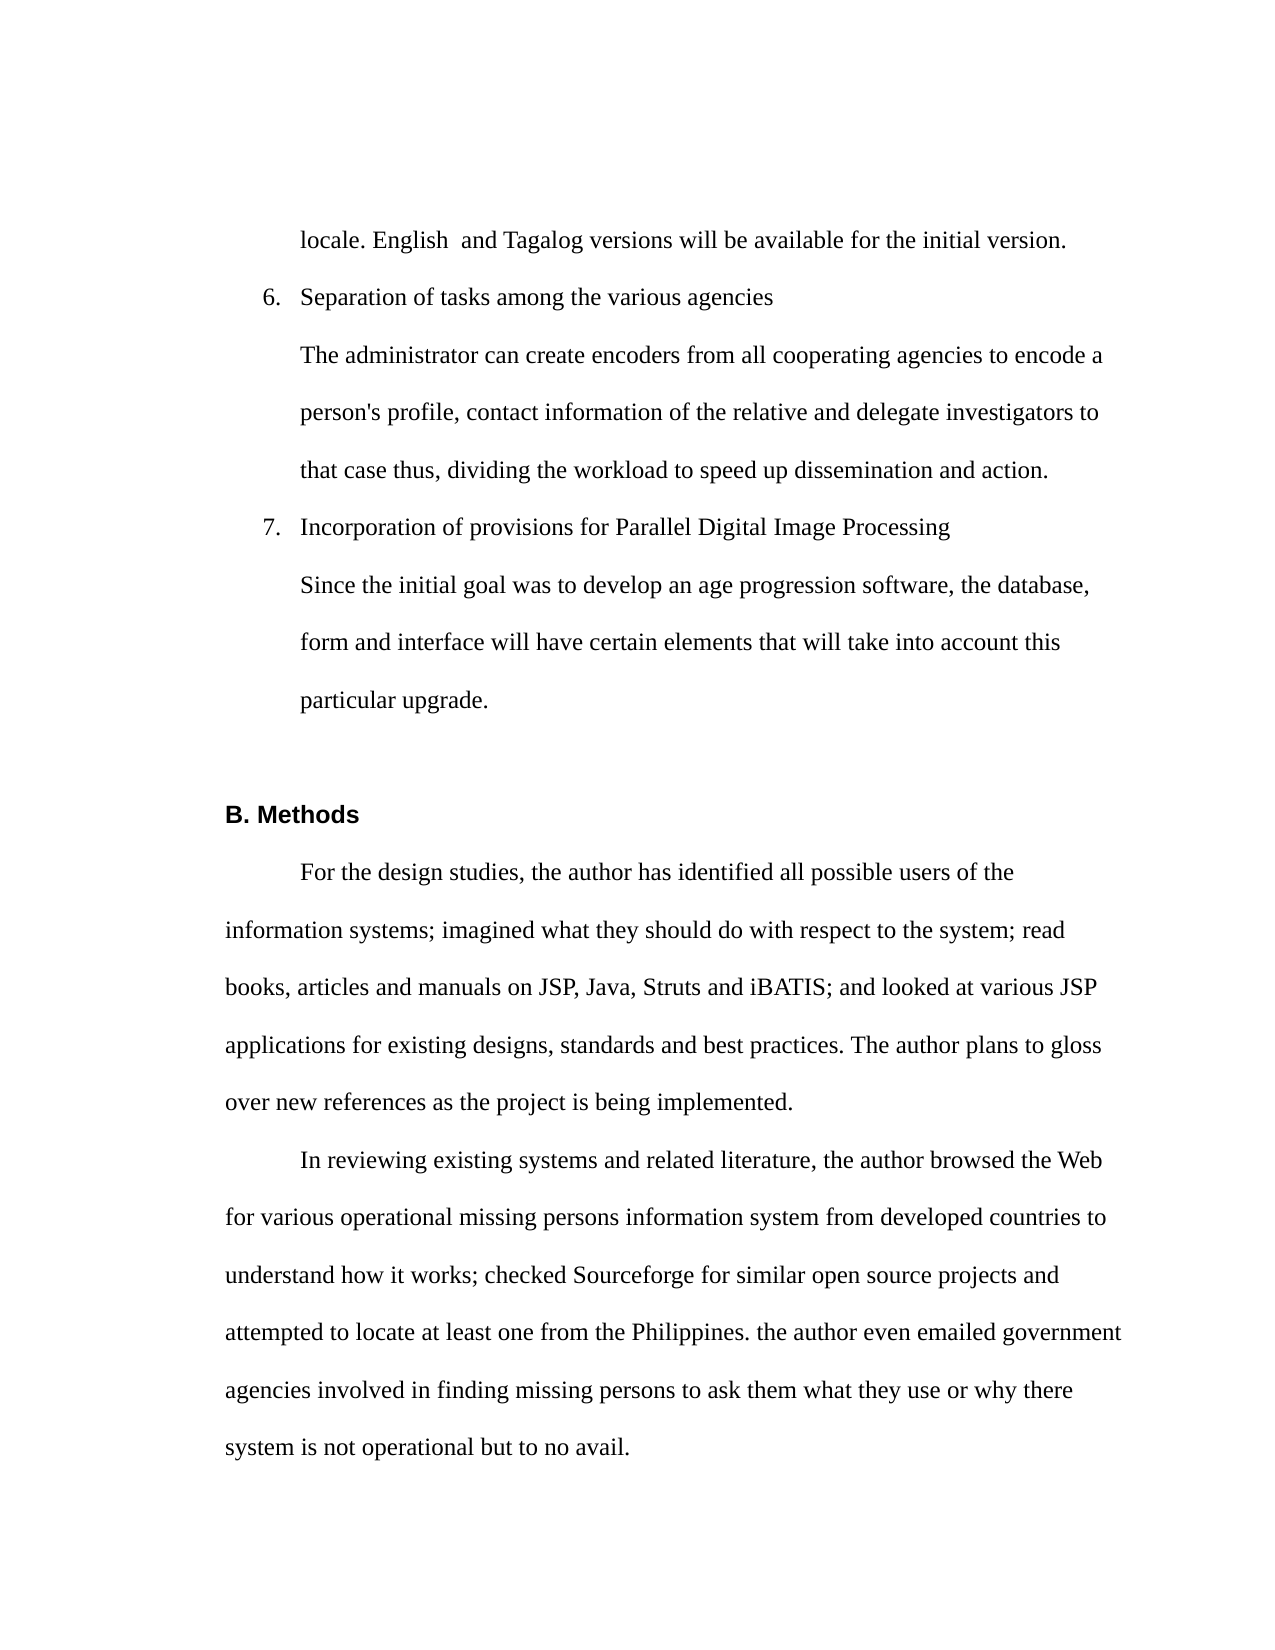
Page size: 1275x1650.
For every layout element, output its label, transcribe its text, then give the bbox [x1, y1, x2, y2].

text For the design studies, the author has identified all possible users of the information systems; imagined what they should do with respect to the system; read books, articles and manuals on JSP, Java, Struts and iBATIS; and looked at various JSP applications for existing designs, standards and best practices. The author plans to gloss over new references as the project is being implemented. [225, 857, 1125, 1116]
list Separation of tasks among the various agencies [262, 282, 1125, 311]
list Incorporation of provisions for Parallel Digital Image Processing [262, 512, 1125, 541]
text In reviewing existing systems and related literature, the author browsed the Web for various operational missing persons information system from developed countries to understand how it works; checked Sourceforge for similar open source projects and attempted to locate at least one from the Philippines. the author even emailed government agencies involved in finding missing persons to ask them what they use or why there system is not operational but to no avail. [225, 1145, 1125, 1461]
list locale. English and Tagalog versions will be available for the initial version. [262, 225, 1125, 254]
list Since the initial goal was to develop an age progression software, the database, form and interface will have certain elements that will take into account this particular upgrade. [262, 570, 1125, 714]
text B. Methods [225, 800, 1125, 829]
list The administrator can create encoders from all cooperating agencies to encode a person's profile, contact information of the relative and delegate investigators to that case thus, dividing the workload to speed up dissemination and action. [262, 340, 1125, 484]
